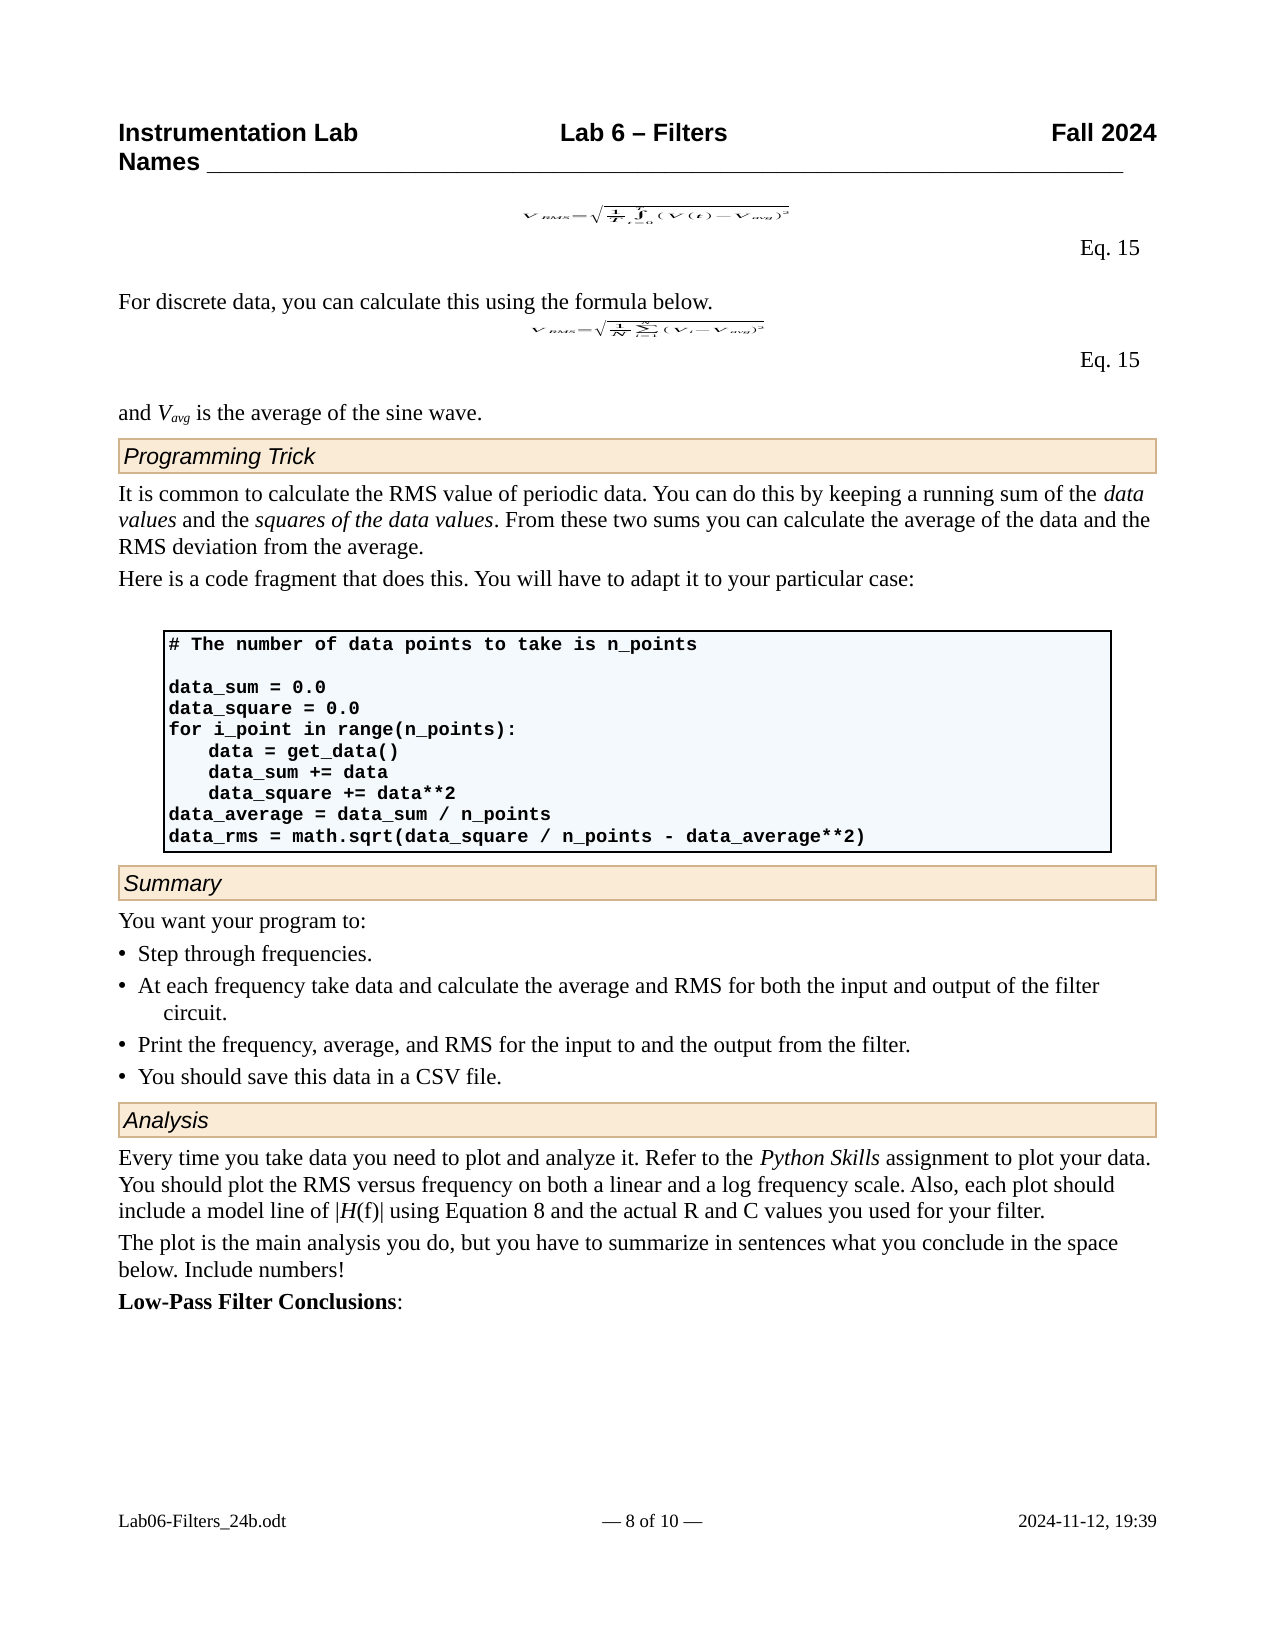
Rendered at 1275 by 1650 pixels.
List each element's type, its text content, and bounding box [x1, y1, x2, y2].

text and Vavg is the average of the sine wave. [118, 399, 1157, 426]
text It is common to calculate the RMS value of periodic data. You can do this by keeping a running sum of the data values and the squares of the data values. From these two sums you can calculate the average of the data and the RMS deviation from the average. [118, 480, 1157, 559]
list You should save this data in a CSV file. [118, 1063, 1157, 1090]
text Eq. 15 [118, 320, 1157, 393]
text data_square = 0.0 [165, 694, 1110, 715]
text For discrete data, you can calculate this using the formula below. [118, 288, 1157, 314]
text data_average = data_sum / n_points [165, 800, 1110, 821]
text data = get_data() [165, 736, 1110, 758]
text You want your program to: [118, 907, 1157, 934]
text data_square += data**2 [165, 779, 1110, 800]
text Every time you take data you need to plot and analyze it. Refer to the Python Skills assignment to plot your data. You should plot the RMS versus frequency on both a linear and a log frequency scale. Also, each plot should include a model line of |H(f)| using Equation 8 and the actual R and C values you used for your filter. [118, 1144, 1157, 1223]
text Here is a code fragment that does this. You will have to adapt it to your particular case: [118, 565, 1157, 592]
list At each frequency take data and calculate the average and RMS for both the input and output of the filter circuit. [118, 972, 1157, 1025]
text data_sum = 0.0 [165, 673, 1110, 694]
subtitle Programming Trick [120, 440, 1155, 472]
text data_sum += data [165, 758, 1110, 779]
text Eq. 15 [118, 205, 1157, 282]
text Low-Pass Filter Conclusions: [118, 1288, 1157, 1314]
subtitle Analysis [120, 1104, 1155, 1136]
list Step through frequencies. [118, 940, 1157, 966]
text data_rms = math.sqrt(data_square / n_points - data_average**2) [165, 821, 1110, 851]
list Print the frequency, average, and RMS for the input to and the output from the filter. [118, 1031, 1157, 1057]
text # The number of data points to take is n_points [165, 632, 1110, 651]
text for i_point in range(n_points): [165, 715, 1110, 736]
subtitle Summary [120, 867, 1155, 899]
text The plot is the main analysis you do, but you have to summarize in sentences what you conclude in the space below. Include numbers! [118, 1229, 1157, 1282]
